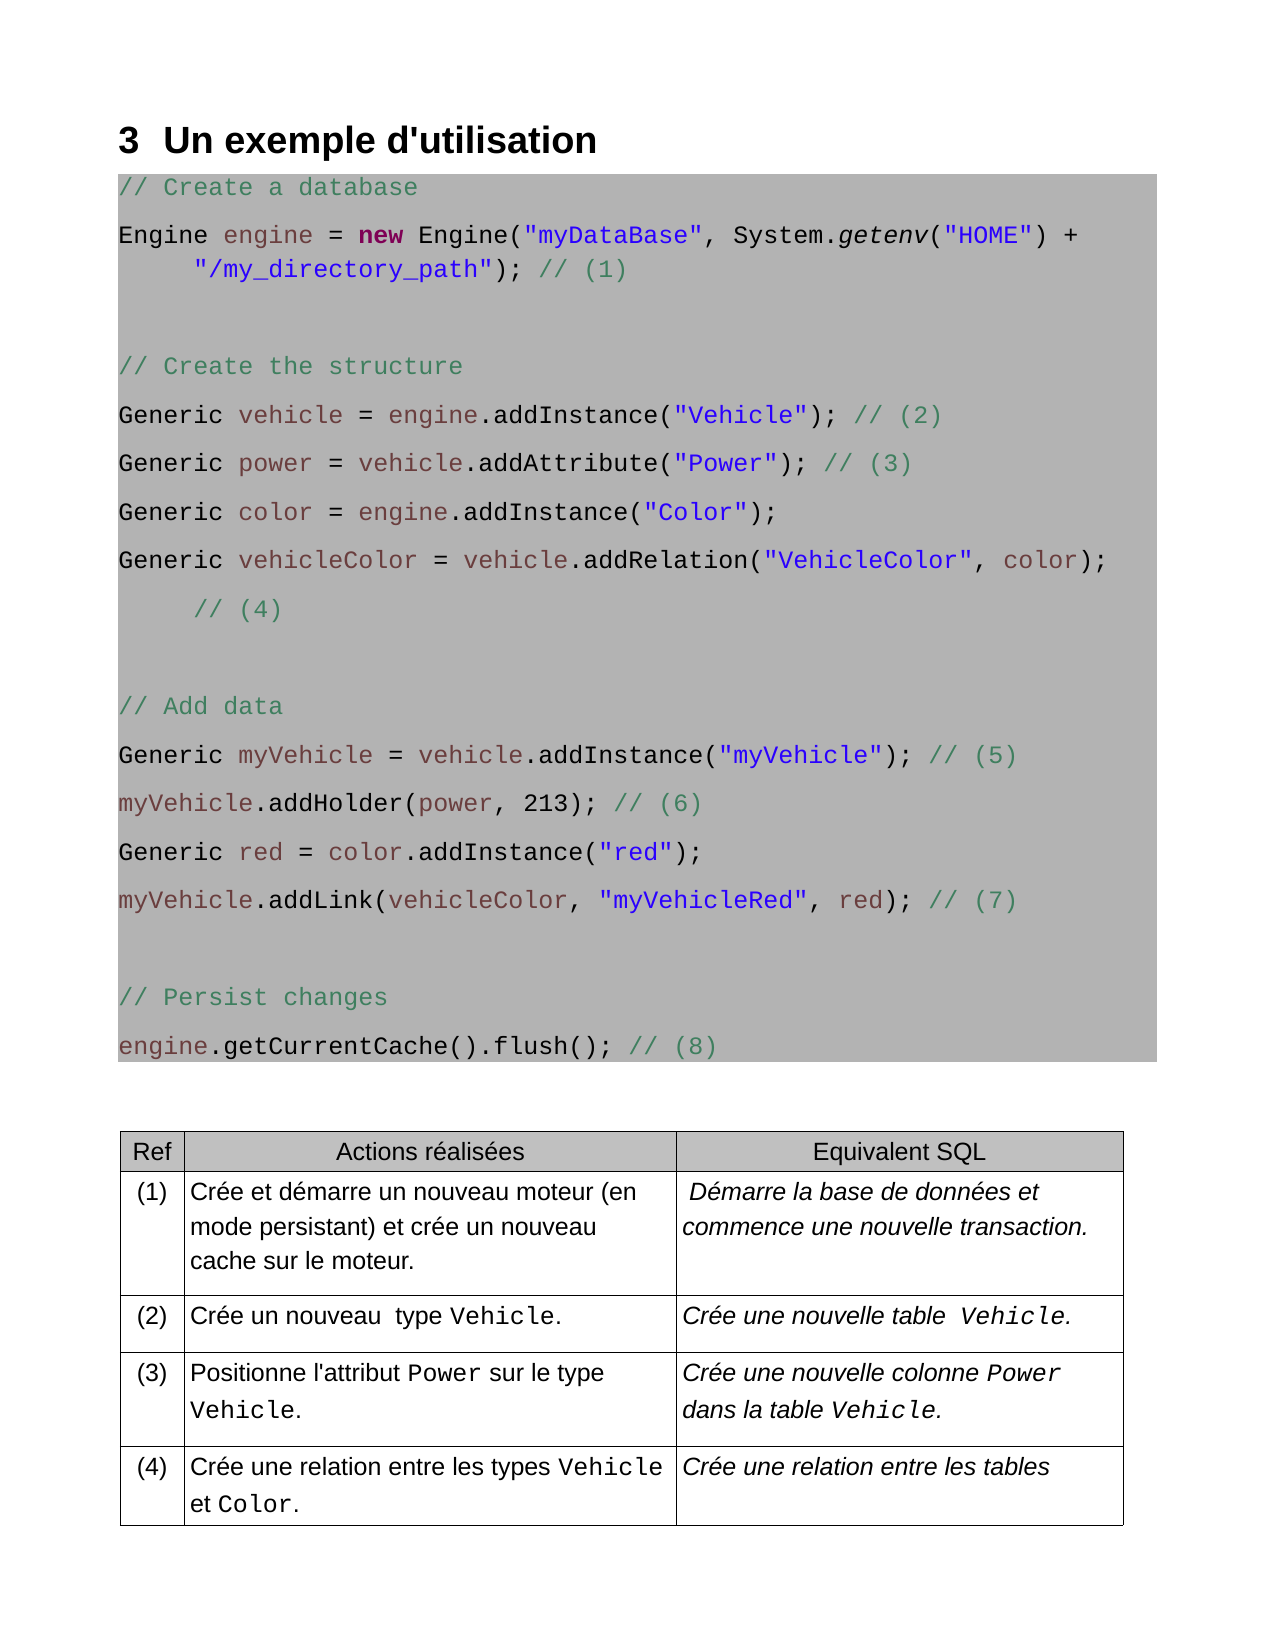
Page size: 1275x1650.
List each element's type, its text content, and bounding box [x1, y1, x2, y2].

table_cell (4) [121, 1447, 184, 1525]
table_cell Positionne l'attribut Power sur le type Vehicle. [185, 1353, 676, 1446]
text // Add data [118, 694, 1157, 722]
text Engine engine = new Engine("myDataBase", System.getenv("HOME") + "/my_directory_path"); // (1) [118, 223, 1157, 285]
table_cell Démarre la base de données et commence une nouvelle transaction. [677, 1172, 1123, 1295]
table_cell Crée une nouvelle colonne Power dans la table Vehicle. [677, 1353, 1123, 1446]
text myVehicle.addLink(vehicleColor, "myVehicleRed", red); // (7) [118, 888, 1157, 916]
table_cell Crée une nouvelle table Vehicle. [677, 1296, 1123, 1352]
table_header Equivalent SQL [677, 1132, 1123, 1171]
table_header Ref [121, 1132, 184, 1171]
text Generic red = color.addInstance("red"); [118, 839, 1157, 868]
text // Persist changes [118, 985, 1157, 1013]
table_cell Crée une relation entre les types Vehicle et Color. [185, 1447, 676, 1525]
text Generic color = engine.addInstance("Color"); [118, 499, 1157, 528]
subtitle Un exemple d'utilisation [118, 118, 1157, 162]
text Generic vehicle = engine.addInstance("Vehicle"); // (2) [118, 402, 1157, 431]
table_cell (1) [121, 1172, 184, 1295]
text Generic myVehicle = vehicle.addInstance("myVehicle"); // (5) [118, 742, 1157, 771]
table_header Actions réalisées [185, 1132, 676, 1171]
table_cell Crée une relation entre les tables [677, 1447, 1123, 1525]
text // (4) [118, 597, 1157, 625]
table_cell Crée et démarre un nouveau moteur (en mode persistant) et crée un nouveau cache sur le moteur. [185, 1172, 676, 1295]
text Generic vehicleColor = vehicle.addRelation("VehicleColor", color); [118, 548, 1157, 576]
table_cell Crée un nouveau type Vehicle. [185, 1296, 676, 1352]
table_cell (2) [121, 1296, 184, 1352]
text // Create the structure [118, 354, 1157, 382]
text engine.getCurrentCache().flush(); // (8) [118, 1033, 1157, 1062]
table_cell (3) [121, 1353, 184, 1446]
text // Create a database [118, 174, 1157, 203]
text myVehicle.addHolder(power, 213); // (6) [118, 791, 1157, 819]
text Generic power = vehicle.addAttribute("Power"); // (3) [118, 451, 1157, 479]
